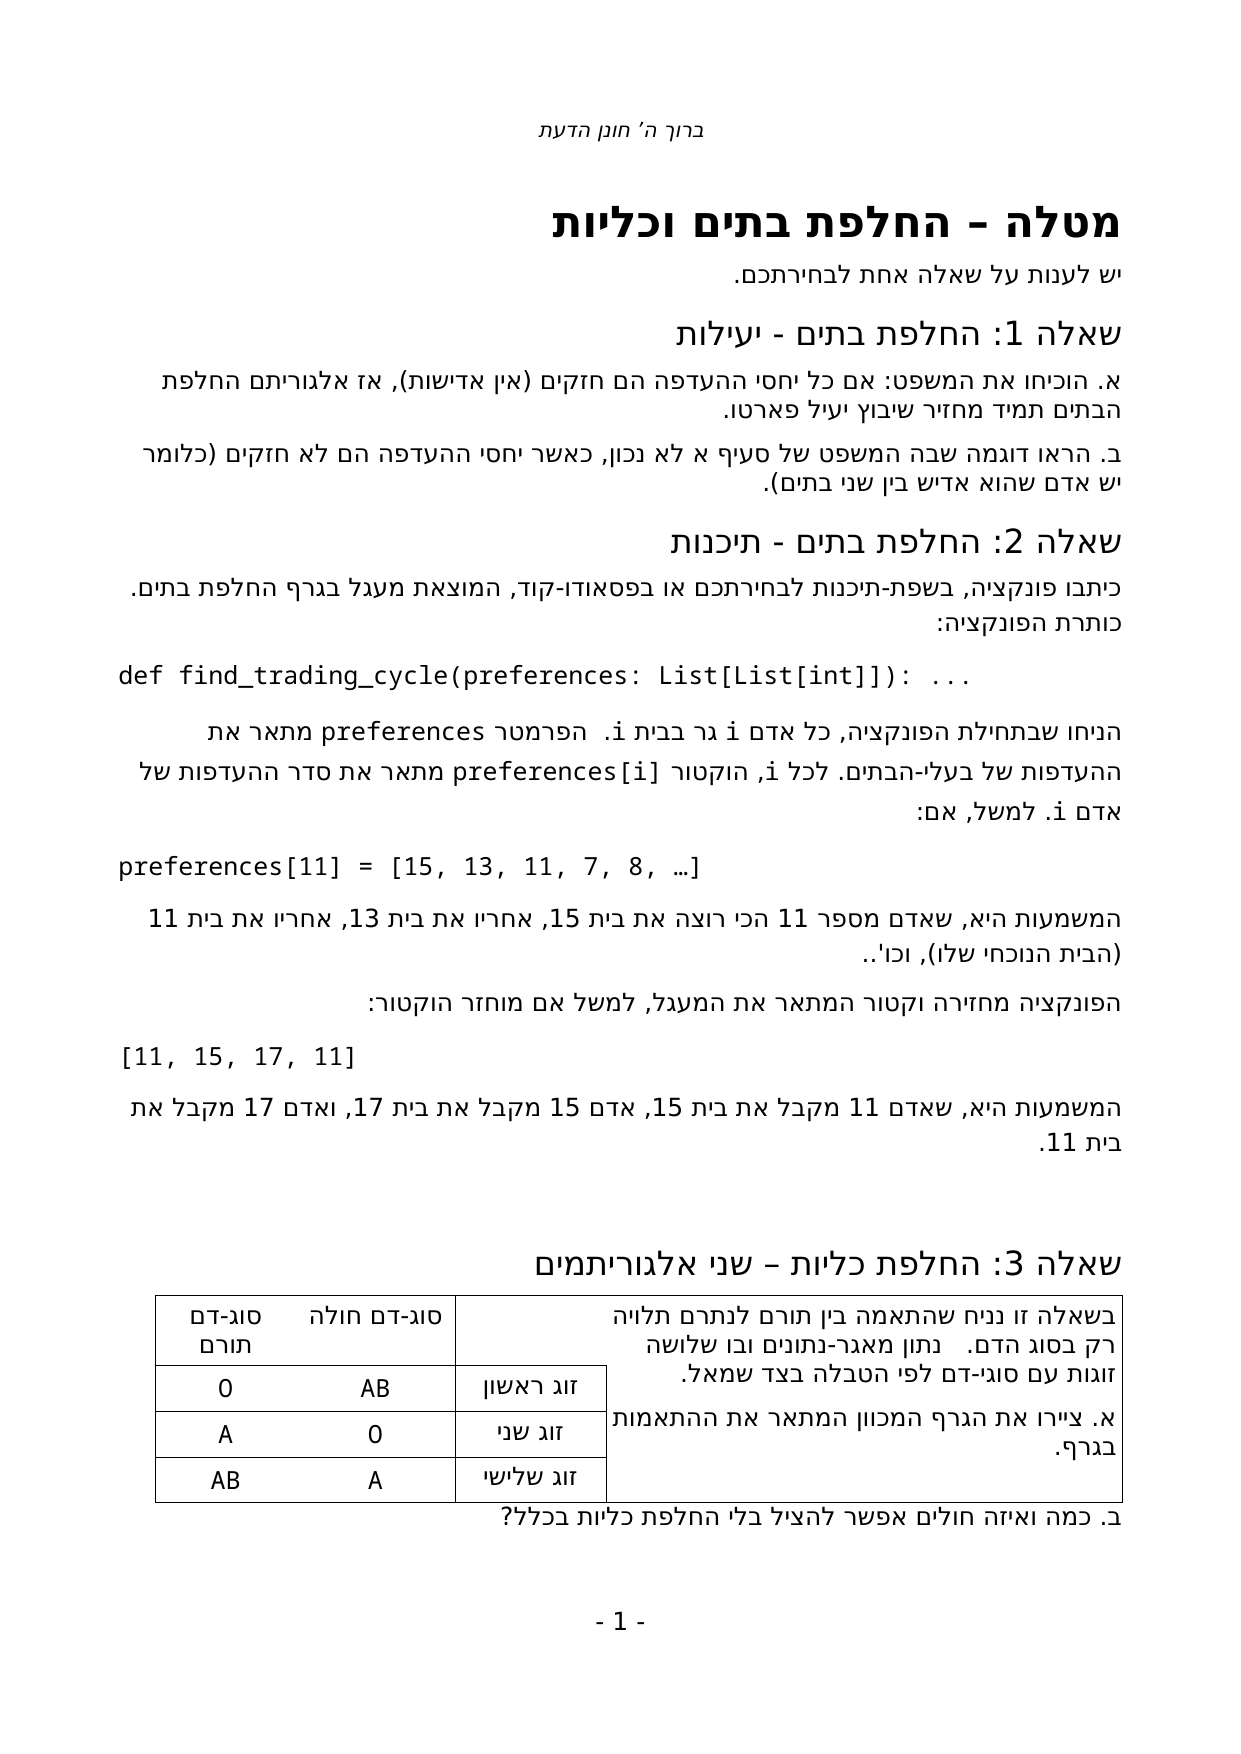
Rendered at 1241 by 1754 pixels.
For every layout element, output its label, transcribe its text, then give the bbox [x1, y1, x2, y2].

table_cell O [296, 1412, 455, 1457]
table_cell O [156, 1366, 296, 1411]
subtitle שאלה 2: החלפת בתים - תיכנות [118, 522, 1122, 561]
text המשמעות היא, שאדם מספר 11 הכי רוצה את בית 15, אחריו את בית 13, אחריו את בית 11 (הבית הנוכחי שלו), וכו'.. [118, 904, 1122, 968]
subtitle שאלה 3: החלפת כליות – שני אלגוריתמים [118, 1244, 1122, 1283]
text כיתבו פונקציה, בשפת-תיכנות לבחירתכם או בפסאודו-קוד, המוצאת מעגל בגרף החלפת בתים. כותרת הפונקציה: [118, 573, 1122, 638]
table_header סוג-דם תורם [156, 1296, 296, 1365]
table_header סוג-דם חולה [296, 1296, 455, 1365]
table_cell זוג שני [456, 1412, 606, 1457]
text הניחו שבתחילת הפונקציה, כל אדם i גר בבית i. הפרמטר preferences מתאר את ההעדפות של בעלי-הבתים. לכל i, הוקטור preferences[i] מתאר את סדר ההעדפות של אדם i. למשל, אם: [118, 713, 1122, 827]
text [11, 15, 17, 11] [118, 1038, 1122, 1072]
text def find_trading_cycle(preferences: List[List[int]]): ... [118, 658, 1122, 692]
table_header [456, 1296, 606, 1365]
table_header בשאלה זו נניח שהתאמה בין תורם לנתרם תלויה רק בסוג הדם. נתון מאגר-נתונים ובו שלושה זוגות עם סוגי-דם לפי הטבלה בצד שמאל. א. ציירו את הגרף המכוון המתאר את ההתאמות בגרף. [606, 1296, 1122, 1502]
text preferences[11] = [15, 13, 11, 7, 8, …] [118, 849, 1122, 883]
text ב. הראו דוגמה שבה המשפט של סעיף א לא נכון, כאשר יחסי ההעדפה הם לא חזקים (כלומר יש אדם שהוא אדיש בין שני בתים). [118, 439, 1122, 497]
subtitle מטלה – החלפת בתים וכליות [118, 197, 1122, 248]
text יש לענות על שאלה אחת לבחירתכם. [118, 260, 1122, 289]
table_cell A [156, 1412, 296, 1457]
subtitle שאלה 1: החלפת בתים - יעילות [118, 314, 1122, 353]
table_cell AB [156, 1458, 296, 1502]
table_cell זוג ראשון [456, 1366, 606, 1411]
table_cell A [296, 1458, 455, 1502]
table_cell AB [296, 1366, 455, 1411]
text הפונקציה מחזירה וקטור המתאר את המעגל, למשל אם מוחזר הוקטור: [118, 989, 1122, 1018]
table_cell זוג שלישי [456, 1458, 606, 1502]
text המשמעות היא, שאדם 11 מקבל את בית 15, אדם 15 מקבל את בית 17, ואדם 17 מקבל את בית 11. [118, 1094, 1122, 1158]
text ב. כמה ואיזה חולים אפשר להציל בלי החלפת כליות בכלל? [118, 1502, 1122, 1531]
text א. הוכיחו את המשפט: אם כל יחסי ההעדפה הם חזקים (אין אדישות), אז אלגוריתם החלפת הבתים תמיד מחזיר שיבוץ יעיל פארטו. [118, 366, 1122, 424]
